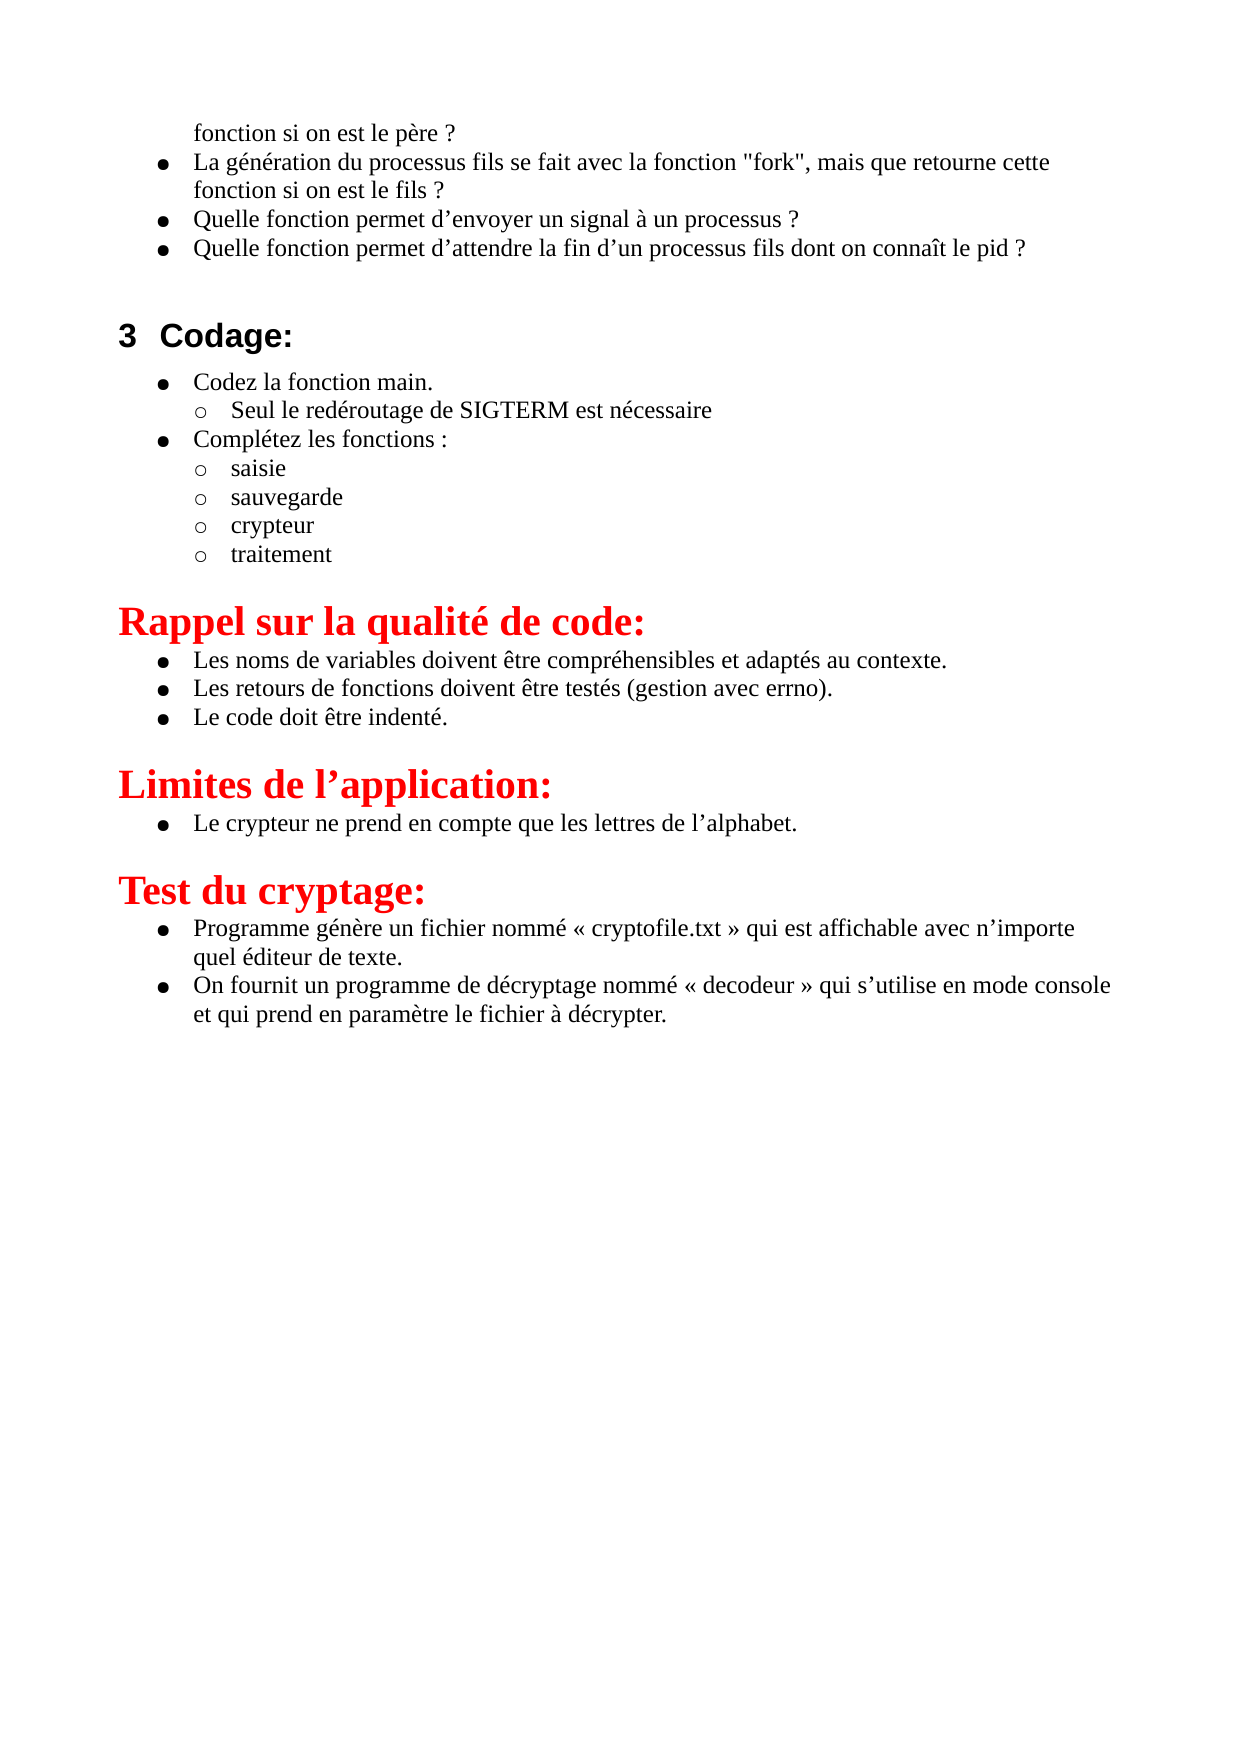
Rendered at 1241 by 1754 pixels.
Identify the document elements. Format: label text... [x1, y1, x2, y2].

text Rappel sur la qualité de code: [118, 597, 1122, 645]
list On fournit un programme de décryptage nommé « decodeur » qui s’utilise en mode console et qui prend en paramètre le fichier à décrypter. [156, 971, 1122, 1028]
list Les noms de variables doivent être compréhensibles et adaptés au contexte. [156, 645, 1122, 673]
list Quelle fonction permet d’attendre la fin d’un processus fils dont on connaît le pid ? [156, 233, 1122, 262]
list Le code doit être indenté. [156, 702, 1122, 731]
list traitement [193, 539, 1122, 568]
list Les retours de fonctions doivent être testés (gestion avec errno). [156, 673, 1122, 702]
list fonction si on est le père ? [156, 118, 1122, 147]
list Seul le redéroutage de SIGTERM est nécessaire [193, 396, 1122, 424]
list saisie [193, 453, 1122, 482]
list Codez la fonction main. [156, 367, 1122, 396]
list Quelle fonction permet d’envoyer un signal à un processus ? [156, 204, 1122, 233]
text Limites de l’application: [118, 760, 1122, 808]
list Le crypteur ne prend en compte que les lettres de l’alphabet. [156, 808, 1122, 836]
text Test du cryptage: [118, 865, 1122, 913]
list Complétez les fonctions : [156, 424, 1122, 453]
subtitle Codage: [118, 316, 1122, 354]
list sauvegarde [193, 482, 1122, 511]
list Programme génère un fichier nommé « cryptofile.txt » qui est affichable avec n’importe quel éditeur de texte. [156, 913, 1122, 971]
list La génération du processus fils se fait avec la fonction "fork", mais que retourne cette fonction si on est le fils ? [156, 147, 1122, 204]
list crypteur [193, 511, 1122, 539]
